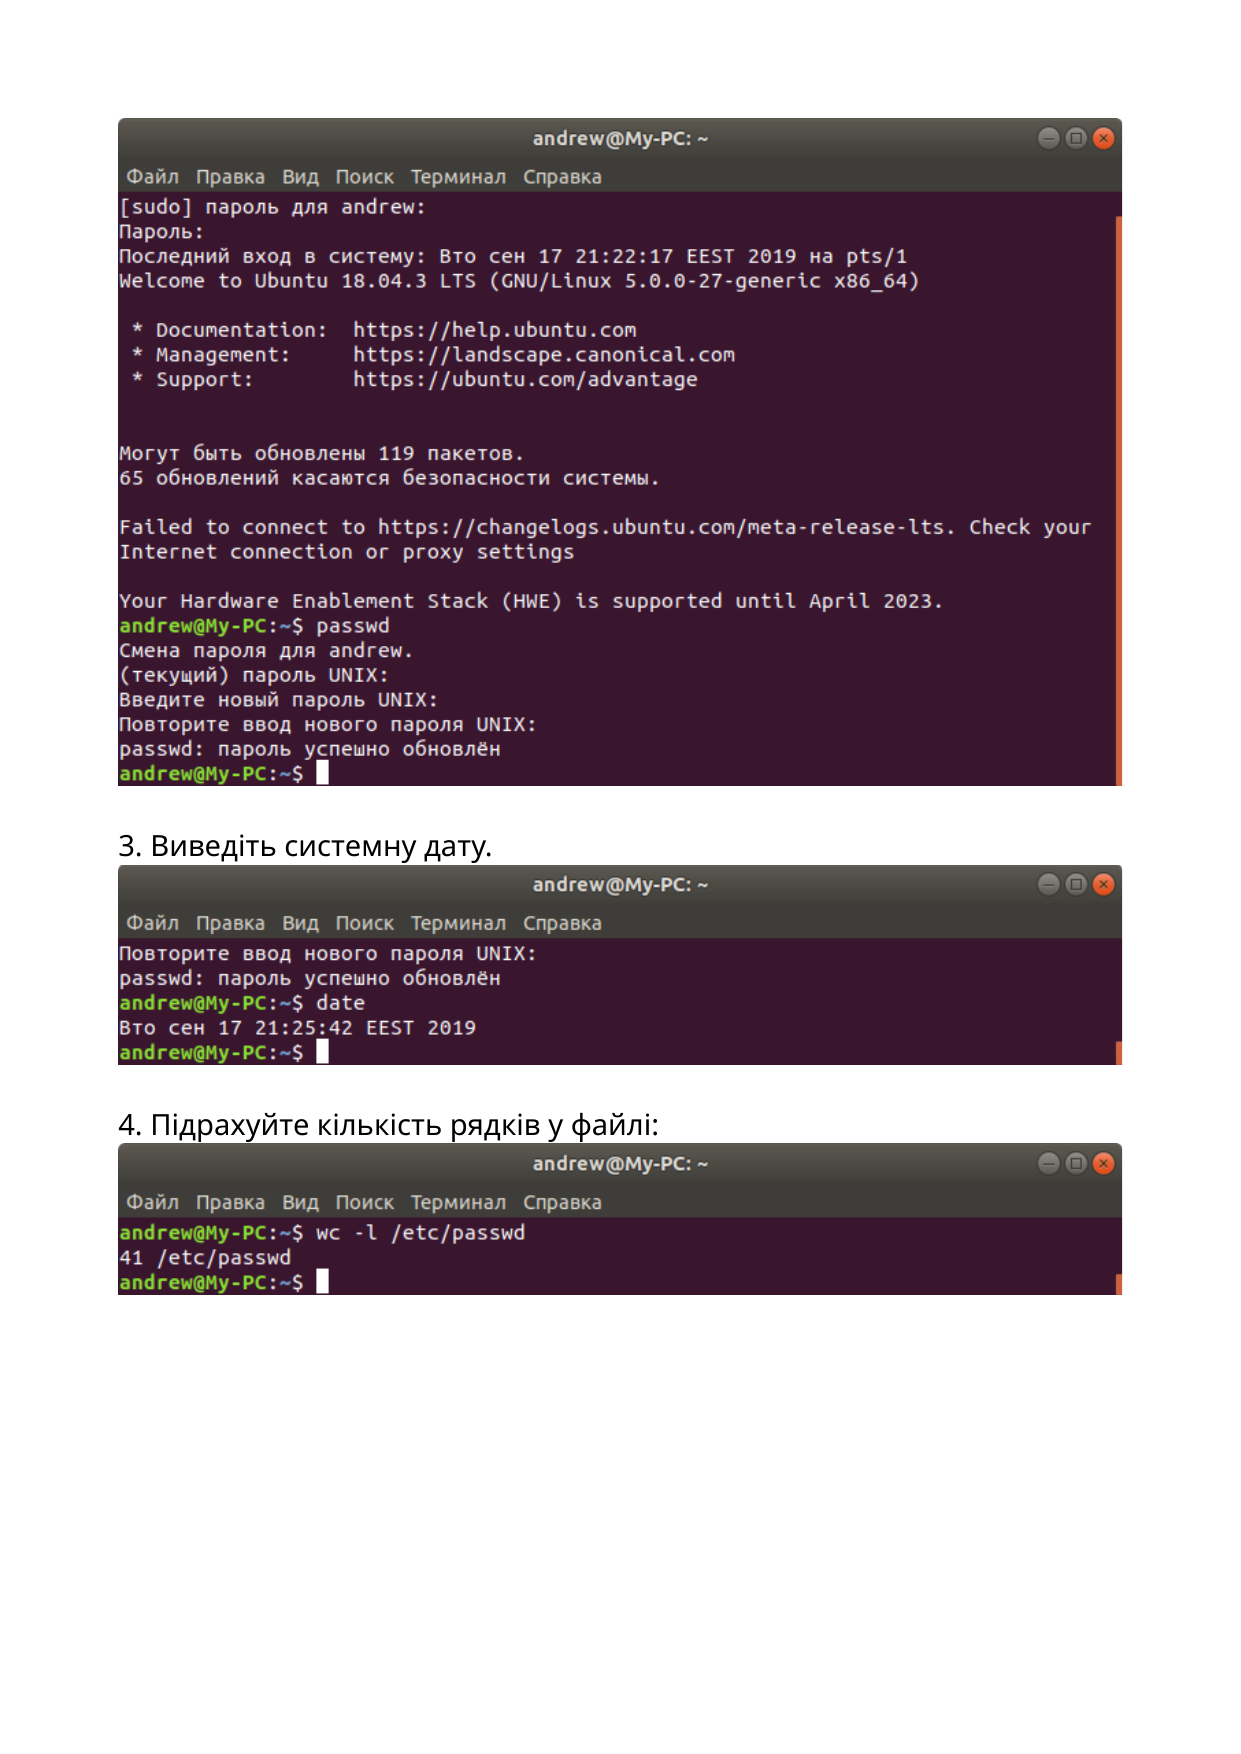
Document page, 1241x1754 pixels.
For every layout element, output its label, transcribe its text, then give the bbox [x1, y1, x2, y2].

picture [118, 118, 1123, 786]
text 4. Підрахуйте кількість рядків у файлі: [118, 1104, 1122, 1143]
picture [118, 1143, 1123, 1295]
picture [118, 865, 1123, 1065]
text 3. Виведіть системну дату. [118, 825, 1122, 865]
